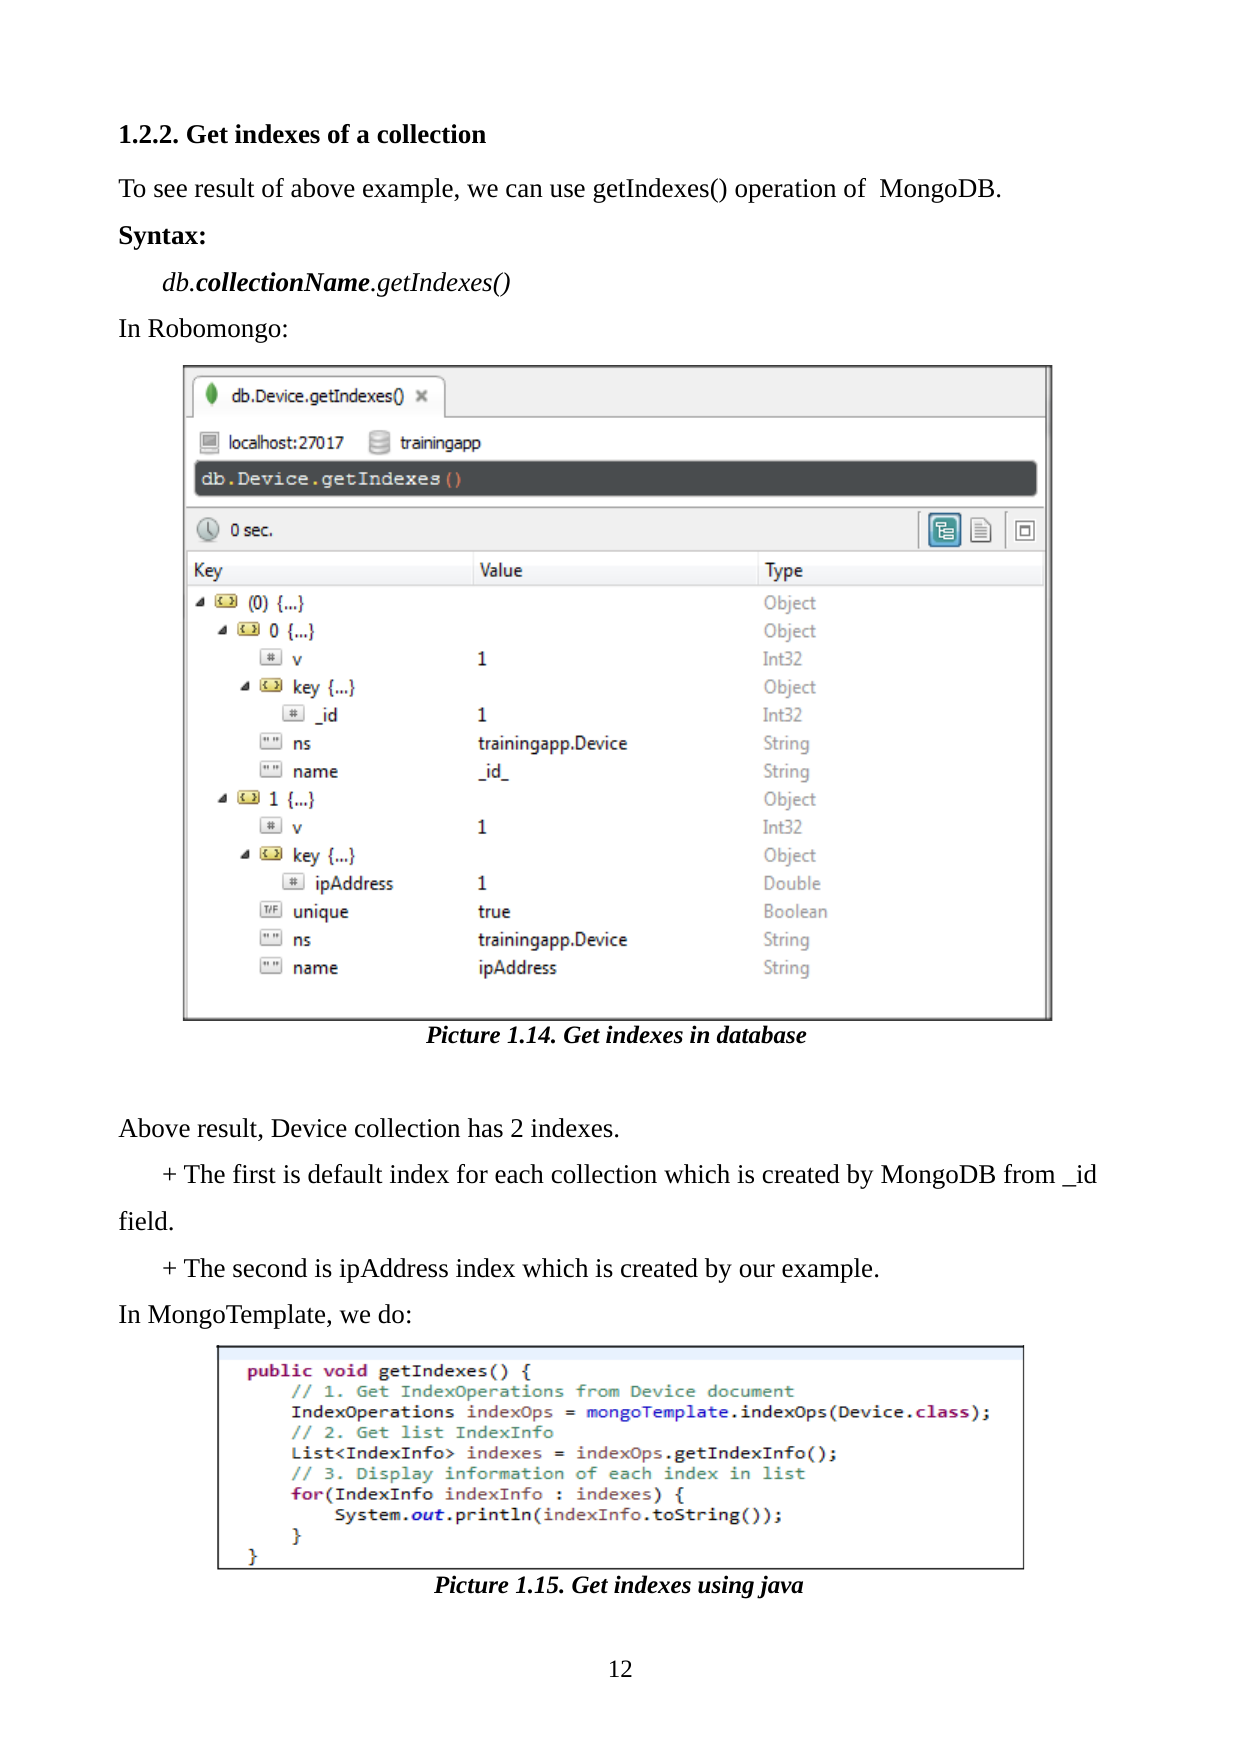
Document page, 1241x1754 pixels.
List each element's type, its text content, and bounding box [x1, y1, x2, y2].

picture [182, 365, 1053, 1021]
text In MongoTemplate, we do: [118, 1299, 1122, 1330]
text To see result of above example, we can use getIndexes() operation of MongoDB. [118, 172, 1122, 203]
text + The second is ipAddress index which is created by our example. [118, 1252, 1122, 1283]
text Above result, Device collection has 2 indexes. [118, 1112, 1122, 1143]
picture [216, 1345, 1025, 1571]
text + The first is default index for each collection which is created by MongoDB from _id field. [118, 1159, 1122, 1236]
text Picture 1.15. Get indexes using java [216, 1571, 1024, 1599]
text In Robomongo: [118, 312, 1122, 343]
text Syntax: [118, 219, 1122, 250]
text Picture 1.14. Get indexes in database [183, 1021, 1052, 1049]
subtitle 1.2.2. Get indexes of a collection [118, 118, 1122, 149]
text db.collectionName.getIndexes() [118, 266, 1122, 297]
